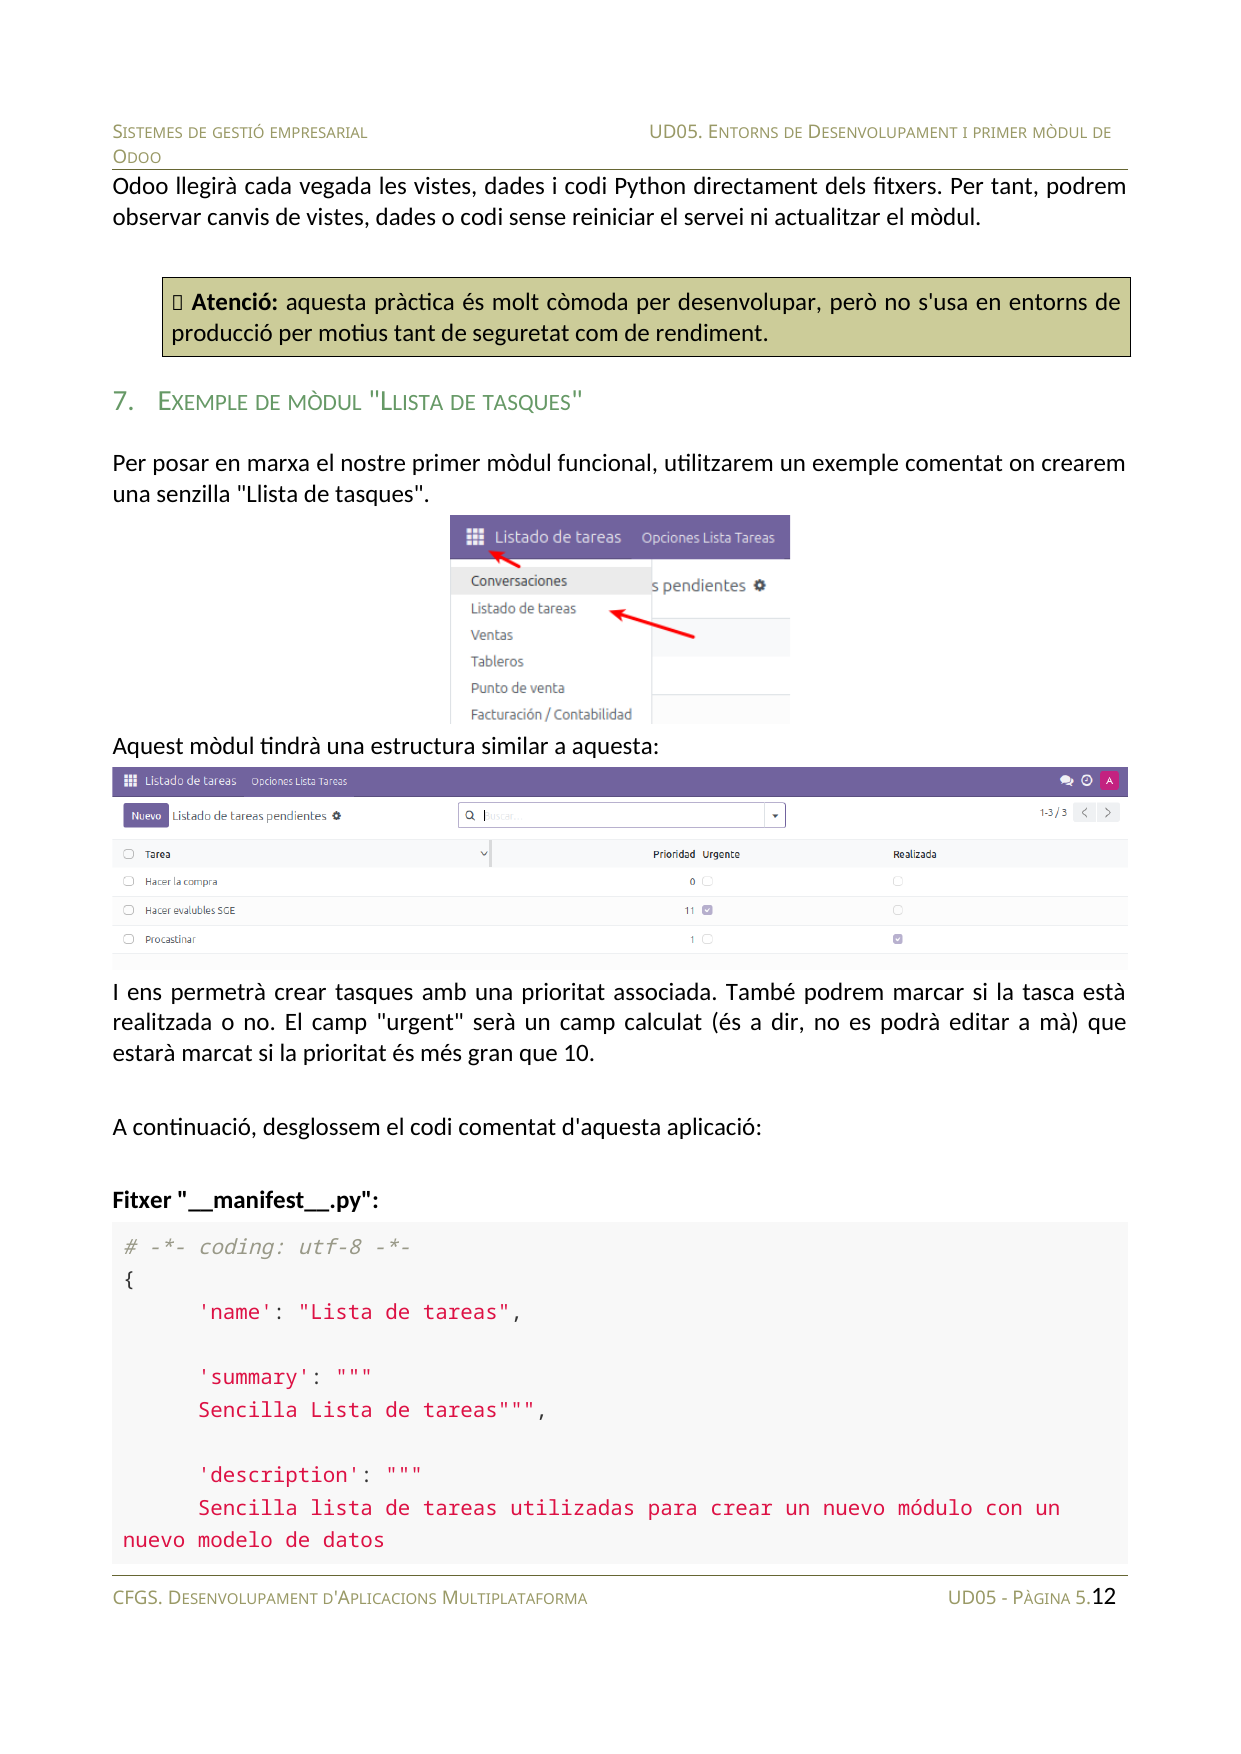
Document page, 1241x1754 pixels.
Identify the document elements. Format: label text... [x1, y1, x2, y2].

picture [450, 515, 791, 724]
text Odoo llegirà cada vegada les vistes, dades i codi Python directament dels fitxers. Per tant, podrem observar canvis de vistes, dades o codi sense reiniciar el servei ni actualitzar el mòdul. [112, 170, 1128, 231]
picture [112, 767, 1128, 970]
table_header # -*- coding: utf-8 -*- { 'name': "Lista de tareas", 'summary': """ Sencilla Lista de tareas""", 'description': """ Sencilla lista de tareas utilizadas para crear un nuevo módulo con un nuevo modelo de datos [112, 1222, 1128, 1564]
text Fitxer "__manifest__.py": [112, 1184, 1128, 1215]
text ❕ Atenció: aquesta pràctica és molt còmoda per desenvolupar, però no s'usa en entorns de producció per motius tant de seguretat com de rendiment. [163, 278, 1130, 356]
text Per posar en marxa el nostre primer mòdul funcional, utilitzarem un exemple comentat on crearem una senzilla "Llista de tasques". [112, 447, 1128, 508]
text Aquest mòdul tindrà una estructura similar a aquesta: [112, 730, 1128, 761]
text A continuació, desglossem el codi comentat d'aquesta aplicació: [112, 1111, 1128, 1141]
text I ens permetrà crear tasques amb una prioritat associada. També podrem marcar si la tasca està realitzada o no. El camp "urgent" serà un camp calculat (és a dir, no es podrà editar a mà) que estarà marcat si la prioritat és més gran que 10. [112, 976, 1128, 1067]
subtitle Exemple de mòdul "Llista de tasques" [112, 382, 1128, 417]
